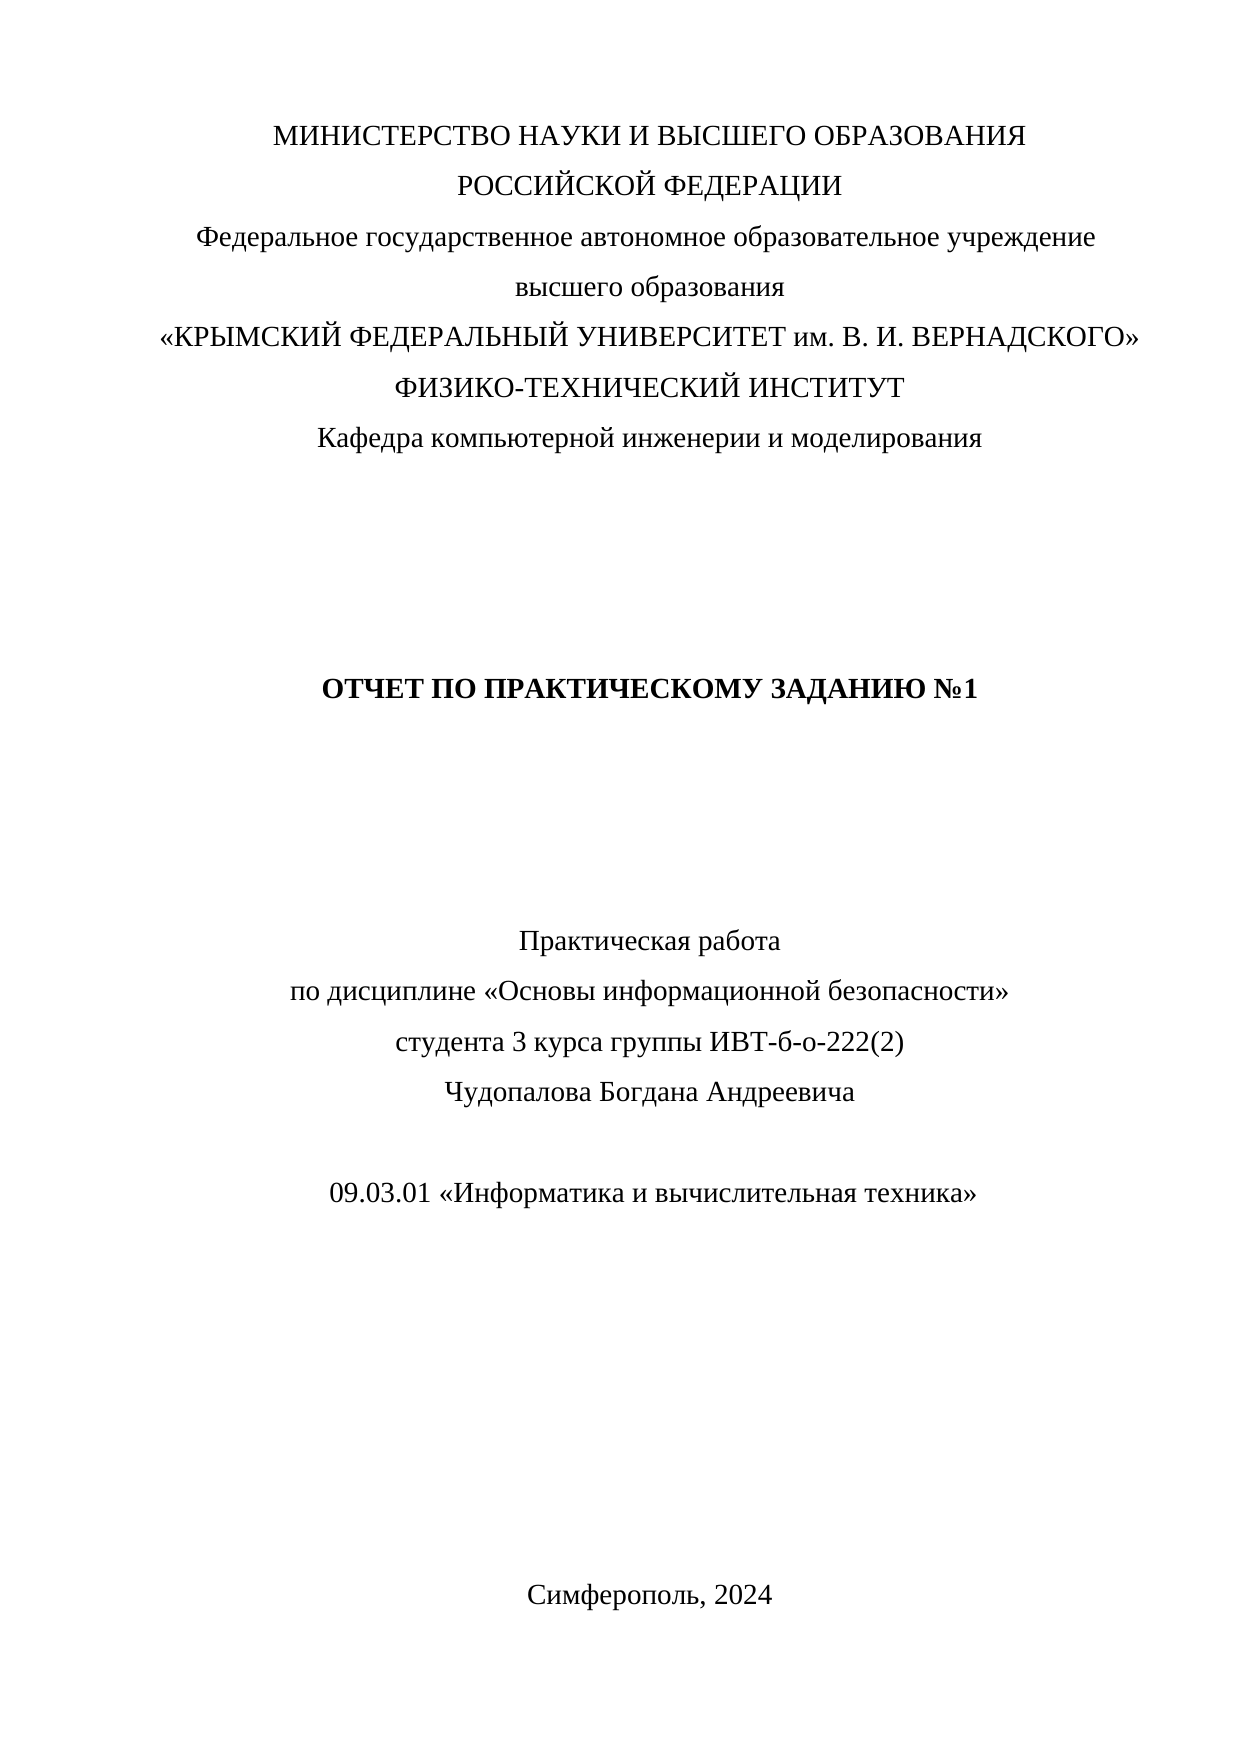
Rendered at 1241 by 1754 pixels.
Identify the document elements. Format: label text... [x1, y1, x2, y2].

text Чудопалова Богдана Андреевича [148, 1074, 1152, 1108]
text Кафедра компьютерной инженерии и моделирования [148, 420, 1152, 453]
text МИНИСТЕРСТВО НАУКИ И ВЫСШЕГО ОБРАЗОВАНИЯ РОССИЙСКОЙ ФЕДЕРАЦИИ [148, 118, 1152, 202]
text Федеральное государственное автономное образовательное учреждение высшего образования [148, 219, 1152, 303]
text Симферополь, 2024 [148, 1577, 1152, 1611]
text Практическая работа [148, 923, 1152, 957]
text 09.03.01 «Информатика и вычислительная техника» [148, 1175, 1152, 1208]
text ФИЗИКО-ТЕХНИЧЕСКИЙ ИНСТИТУТ [148, 370, 1152, 403]
text ОТЧЕТ ПО ПРАКТИЧЕСКОМУ ЗАДАНИЮ №1 [148, 672, 1152, 705]
text студента 3 курса группы ИВТ-б-о-222(2) [148, 1024, 1152, 1057]
text «КРЫМСКИЙ ФЕДЕРАЛЬНЫЙ УНИВЕРСИТЕТ им. В. И. ВЕРНАДСКОГО» [148, 319, 1152, 353]
text по дисциплине «Основы информационной безопасности» [148, 973, 1152, 1007]
